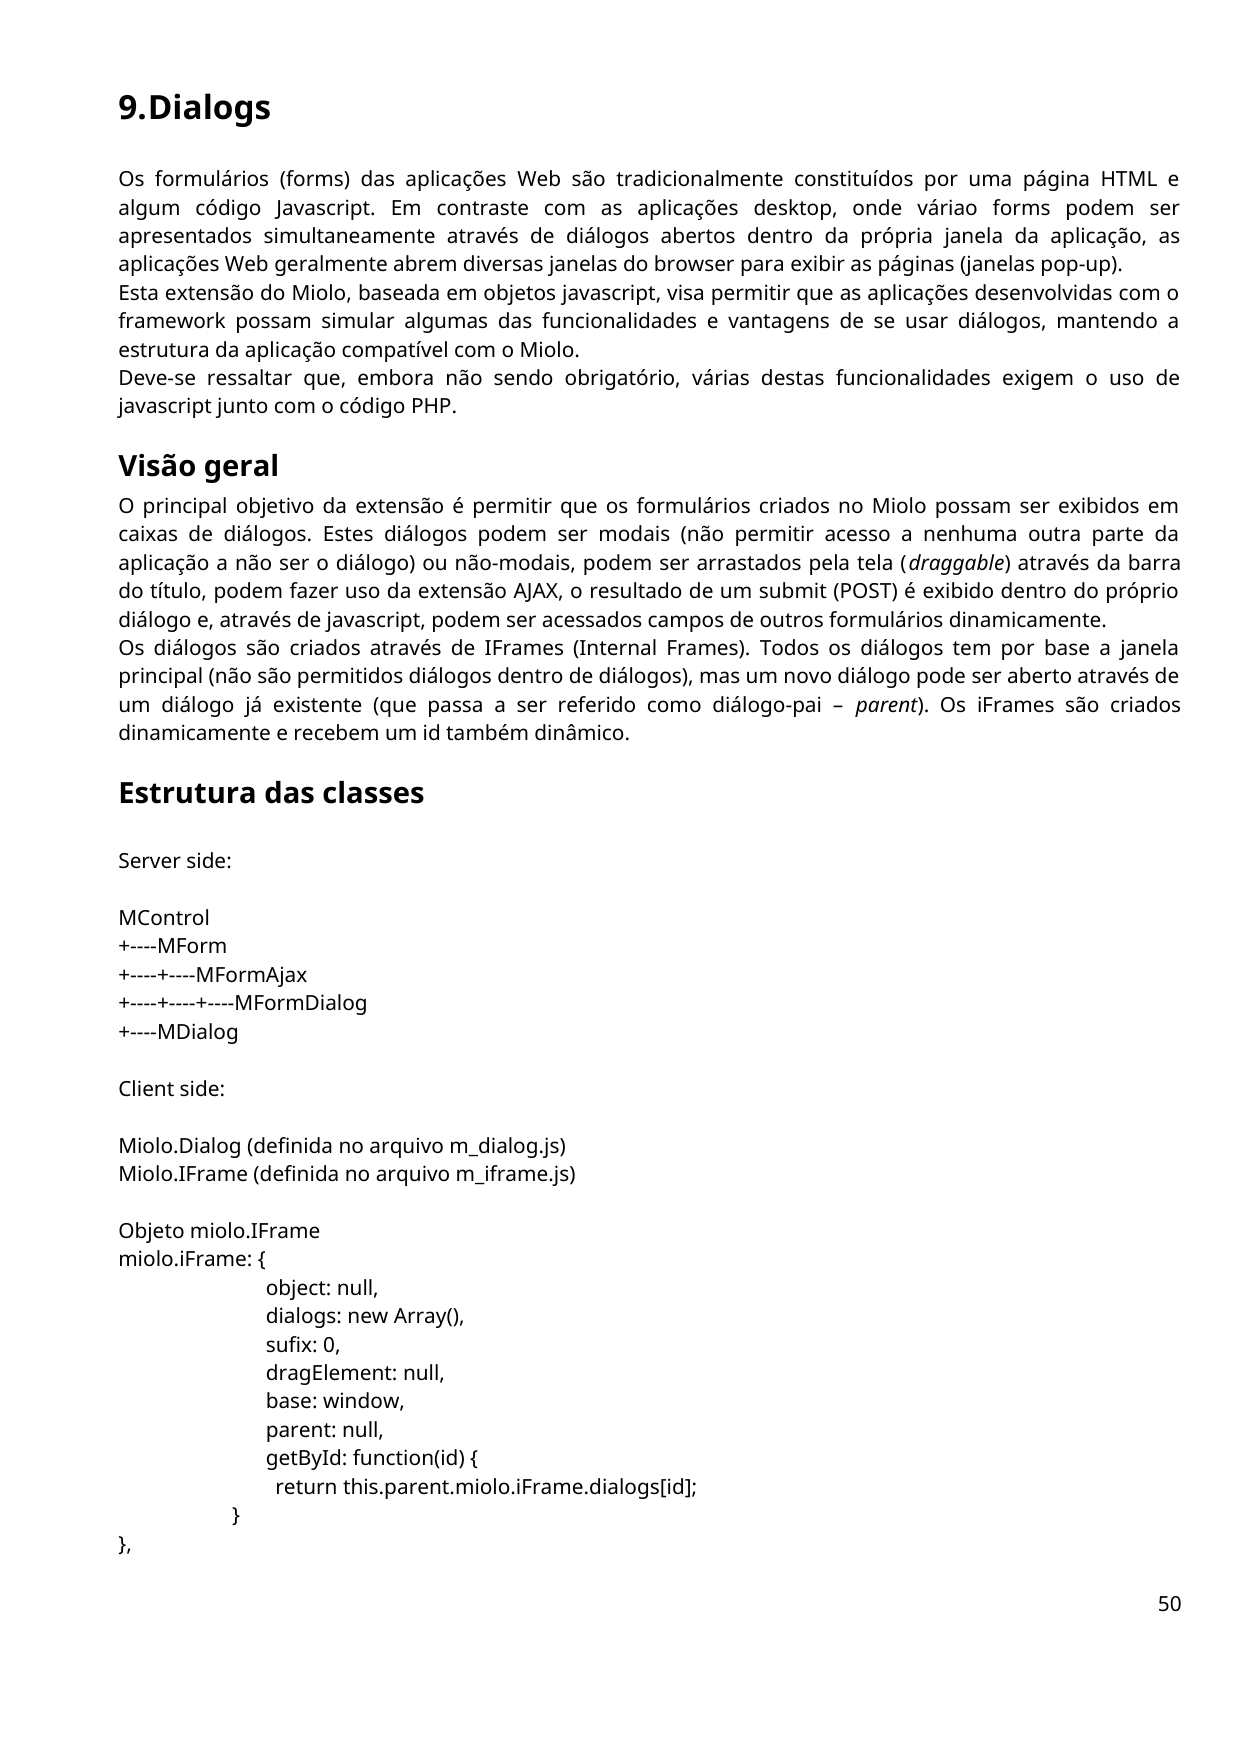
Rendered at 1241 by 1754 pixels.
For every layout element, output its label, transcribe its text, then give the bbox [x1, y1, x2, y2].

text getById: function(id) { [118, 1443, 1181, 1472]
subtitle Visão geral [118, 445, 1181, 485]
text +----+----MFormAjax [118, 960, 1181, 988]
text object: null, [118, 1273, 1181, 1301]
text dialogs: new Array(), [118, 1301, 1181, 1330]
text +----MForm [118, 932, 1181, 960]
text Miolo.IFrame (definida no arquivo m_iframe.js) [118, 1159, 1181, 1188]
text +----+----+----MFormDialog [118, 988, 1181, 1017]
text Os formulários (forms) das aplicações Web são tradicionalmente constituídos por uma página HTML e algum código Javascript. Em contraste com as aplicações desktop, onde váriao forms podem ser apresentados simultaneamente através de diálogos abertos dentro da própria janela da aplicação, as aplicações Web geralmente abrem diversas janelas do browser para exibir as páginas (janelas pop-up). [118, 164, 1181, 278]
text } [118, 1500, 1181, 1529]
text O principal objetivo da extensão é permitir que os formulários criados no Miolo possam ser exibidos em caixas de diálogos. Estes diálogos podem ser modais (não permitir acesso a nenhuma outra parte da aplicação a não ser o diálogo) ou não-modais, podem ser arrastados pela tela (draggable) através da barra do título, podem fazer uso da extensão AJAX, o resultado de um submit (POST) é exibido dentro do próprio diálogo e, através de javascript, podem ser acessados campos de outros formulários dinamicamente. [118, 491, 1181, 633]
text dragElement: null, [118, 1358, 1181, 1387]
text Objeto miolo.IFrame [118, 1216, 1181, 1244]
text Client side: [118, 1074, 1181, 1102]
text MControl [118, 903, 1181, 932]
text Server side: [118, 846, 1181, 875]
text +----MDialog [118, 1017, 1181, 1045]
text Miolo.Dialog (definida no arquivo m_dialog.js) [118, 1131, 1181, 1159]
subtitle Dialogs [118, 84, 1181, 129]
text Esta extensão do Miolo, baseada em objetos javascript, visa permitir que as aplicações desenvolvidas com o framework possam simular algumas das funcionalidades e vantagens de se usar diálogos, mantendo a estrutura da aplicação compatível com o Miolo. [118, 278, 1181, 363]
text return this.parent.miolo.iFrame.dialogs[id]; [118, 1472, 1181, 1500]
text Deve-se ressaltar que, embora não sendo obrigatório, várias destas funcionalidades exigem o uso de javascript junto com o código PHP. [118, 363, 1181, 420]
text base: window, [118, 1387, 1181, 1415]
subtitle Estrutura das classes [118, 772, 1181, 812]
text Os diálogos são criados através de IFrames (Internal Frames). Todos os diálogos tem por base a janela principal (não são permitidos diálogos dentro de diálogos), mas um novo diálogo pode ser aberto através de um diálogo já existente (que passa a ser referido como diálogo-pai – parent). Os iFrames são criados dinamicamente e recebem um id também dinâmico. [118, 633, 1181, 747]
text miolo.iFrame: { [118, 1244, 1181, 1273]
text }, [118, 1529, 1181, 1557]
text sufix: 0, [118, 1330, 1181, 1358]
text parent: null, [118, 1415, 1181, 1443]
